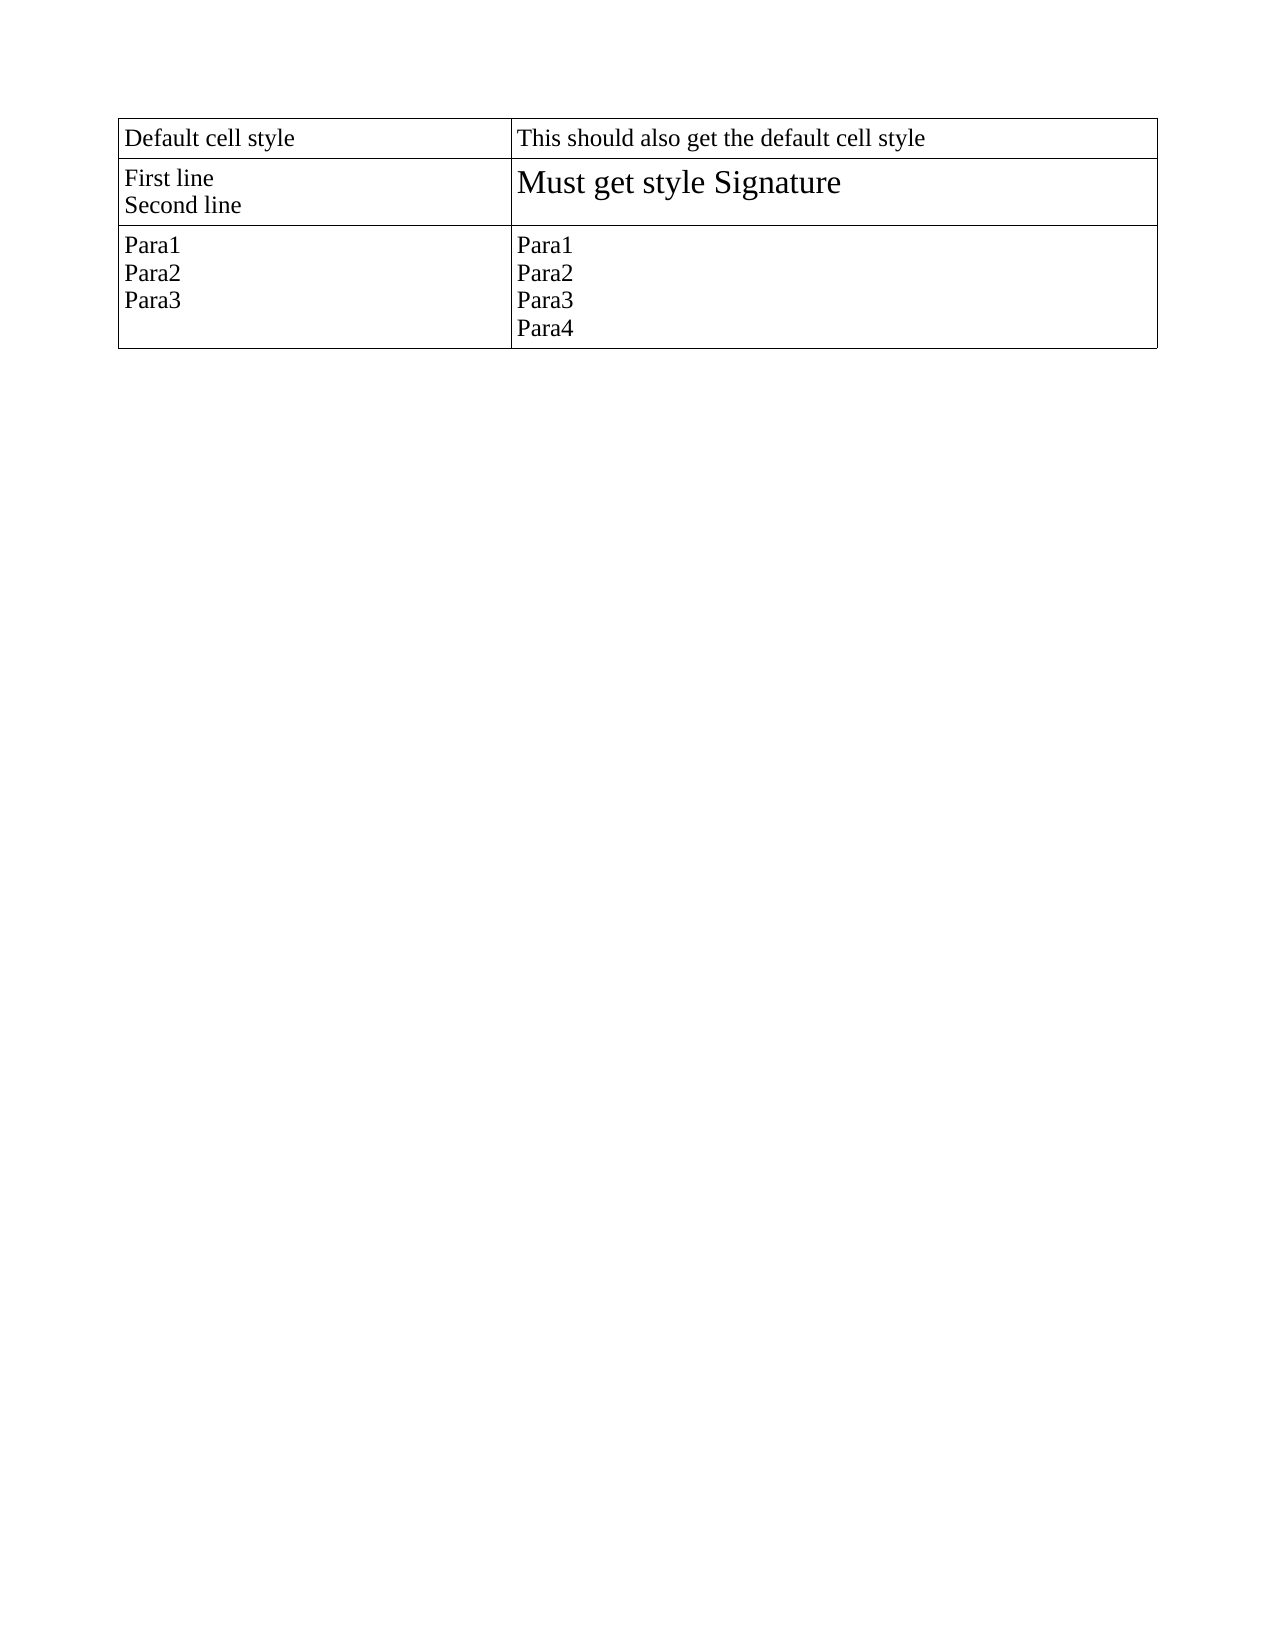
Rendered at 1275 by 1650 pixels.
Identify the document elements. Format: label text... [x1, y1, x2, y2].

table_cell Must get style Signature [512, 159, 1157, 225]
table_cell Para1 Para2 Para3 Para4 [512, 226, 1157, 348]
table_header Default cell style [119, 119, 511, 158]
table_header This should also get the default cell style [512, 119, 1157, 158]
table_cell Para1 Para2 Para3 [119, 226, 511, 348]
table_cell First line Second line [119, 159, 511, 225]
